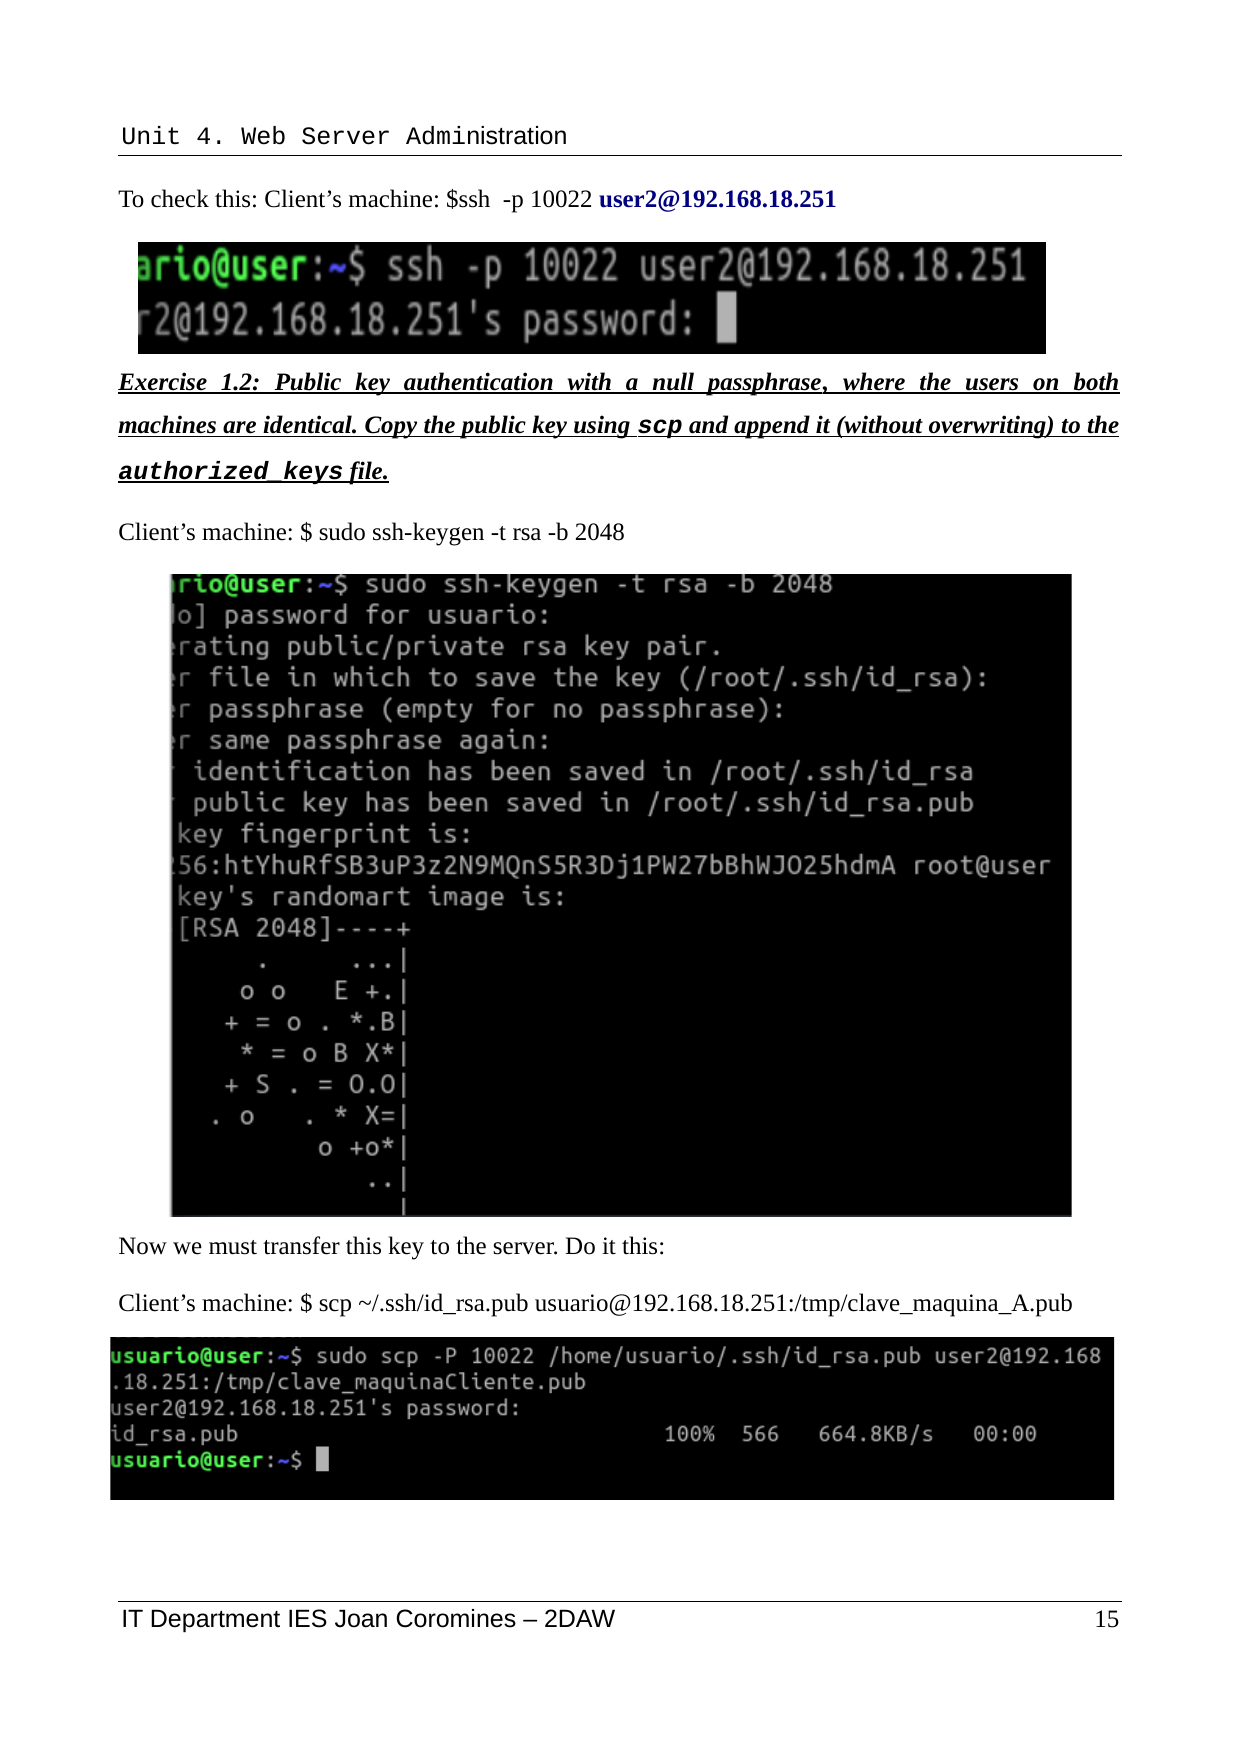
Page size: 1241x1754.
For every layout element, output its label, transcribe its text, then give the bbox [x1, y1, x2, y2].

picture [168, 574, 1072, 1217]
text To check this: Client’s machine: $ssh -p 10022 user2@192.168.18.251 [118, 184, 1122, 213]
picture [138, 242, 1046, 354]
text Client’s machine: $ scp ~/.ssh/id_rsa.pub usuario@192.168.18.251:/tmp/clave_maquina_A.pub [118, 1288, 1122, 1317]
picture [110, 1337, 1115, 1500]
text Now we must transfer this key to the server. Do it this: [118, 574, 1122, 1259]
text Exercise 1.2: Public key authentication with a null passphrase, where the users on both machines are identical. Copy the public key using scp and append it (without overwriting) to the authorized_keys file. [118, 242, 1122, 487]
text Client’s machine: $ sudo ssh-keygen -t rsa -b 2048 [118, 517, 1122, 545]
